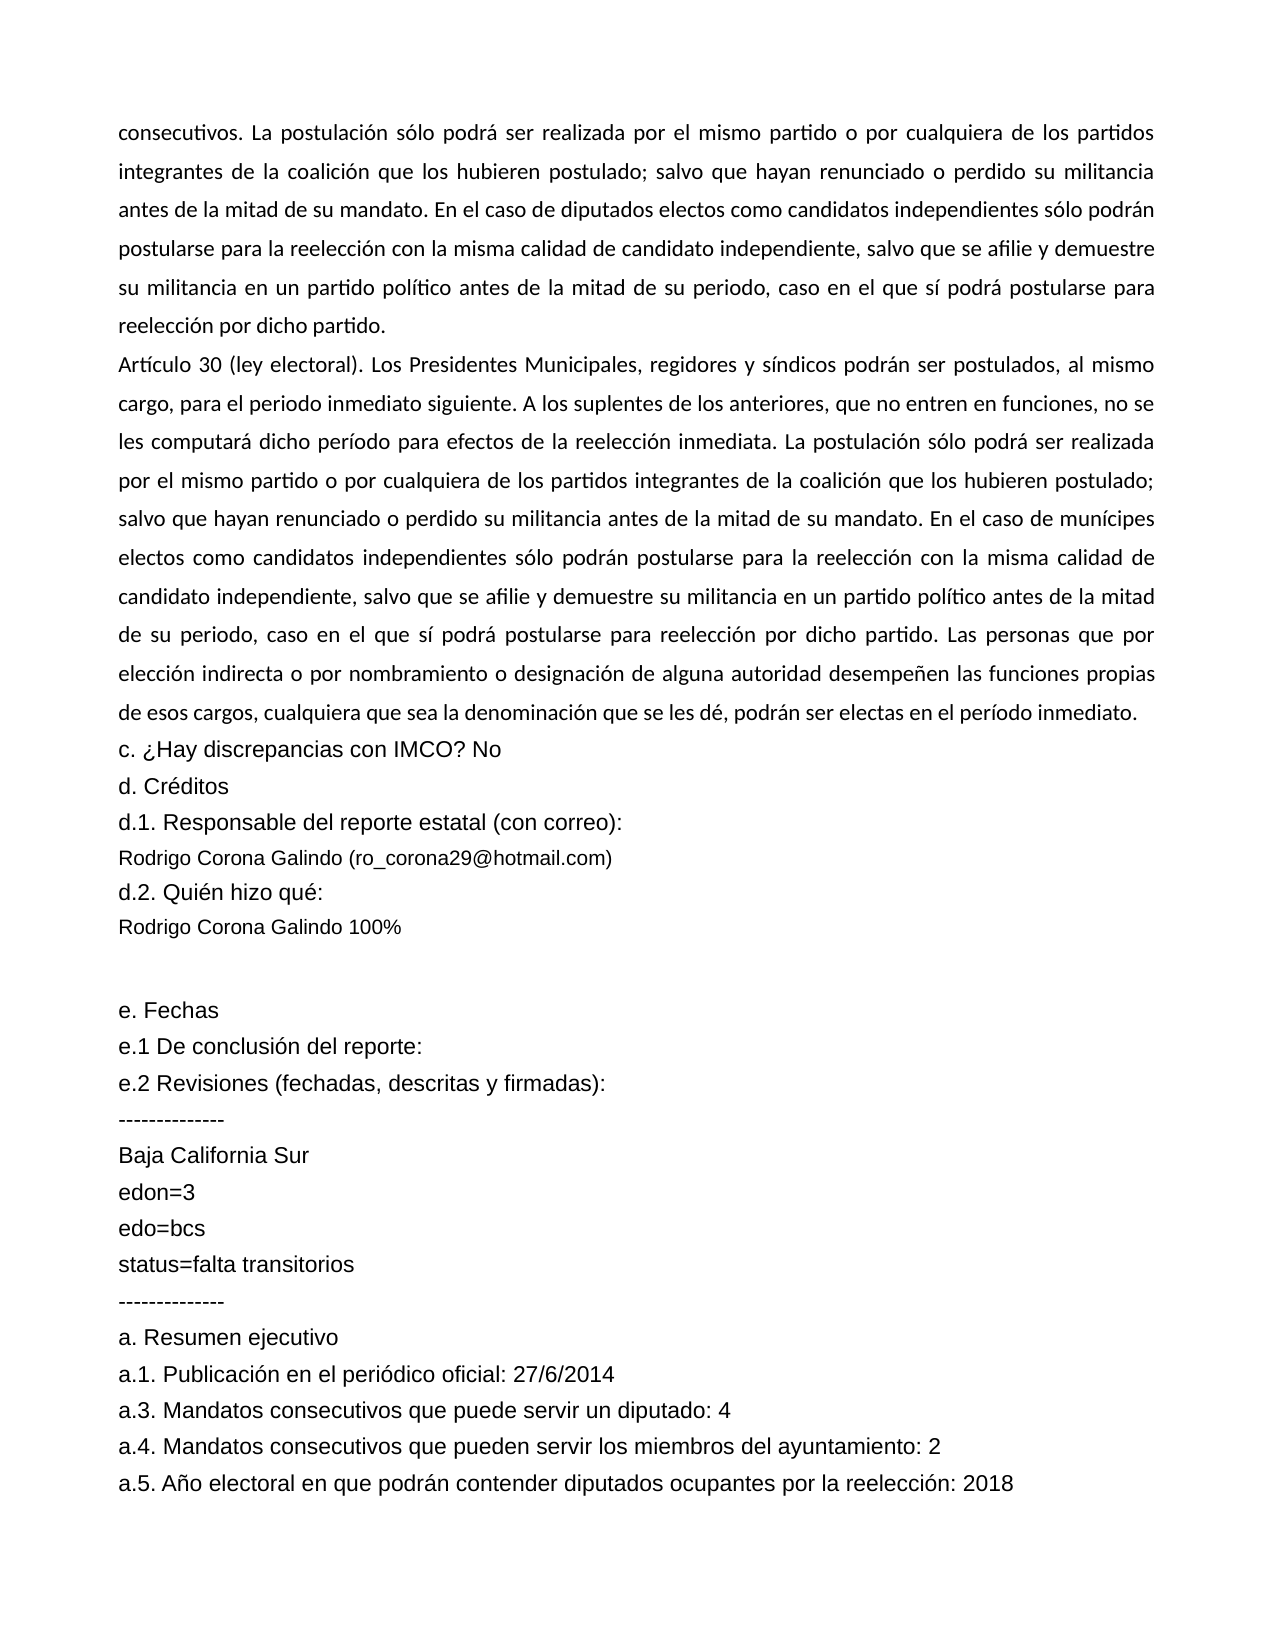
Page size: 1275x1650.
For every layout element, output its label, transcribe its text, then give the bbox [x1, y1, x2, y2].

text e. Fechas [118, 997, 1157, 1023]
text edo=bcs [118, 1215, 1157, 1241]
text e.1 De conclusión del reporte: [118, 1033, 1157, 1060]
text Rodrigo Corona Galindo (ro_corona29@hotmail.com) [118, 846, 1157, 869]
text edon=3 [118, 1179, 1157, 1205]
text status=falta transitorios [118, 1251, 1157, 1278]
text a. Resumen ejecutivo [118, 1324, 1157, 1351]
text -------------- [118, 1106, 1157, 1132]
text d. Créditos [118, 773, 1157, 799]
text d.1. Responsable del reporte estatal (con correo): [118, 809, 1157, 836]
text e.2 Revisiones (fechadas, descritas y firmadas): [118, 1070, 1157, 1096]
text Baja California Sur [118, 1142, 1157, 1169]
text a.1. Publicación en el periódico oficial: 27/6/2014 [118, 1361, 1157, 1387]
text -------------- [118, 1288, 1157, 1314]
text Artículo 30 (ley electoral). Los Presidentes Municipales, regidores y síndicos podrán ser postulados, al mismo cargo, para el periodo inmediato siguiente. A los suplentes de los anteriores, que no entren en funciones, no se les computará dicho período para efectos de la reelección inmediata. La postulación sólo podrá ser realizada por el mismo partido o por cualquiera de los partidos integrantes de la coalición que los hubieren postulado; salvo que hayan renunciado o perdido su militancia antes de la mitad de su mandato. En el caso de munícipes electos como candidatos independientes sólo podrán postularse para la reelección con la misma calidad de candidato independiente, salvo que se afilie y demuestre su militancia en un partido político antes de la mitad de su periodo, caso en el que sí podrá postularse para reelección por dicho partido. Las personas que por elección indirecta o por nombramiento o designación de alguna autoridad desempeñen las funciones propias de esos cargos, cualquiera que sea la denominación que se les dé, podrán ser electas en el período inmediato. [118, 350, 1157, 726]
text consecutivos. La postulación sólo podrá ser realizada por el mismo partido o por cualquiera de los partidos integrantes de la coalición que los hubieren postulado; salvo que hayan renunciado o perdido su militancia antes de la mitad de su mandato. En el caso de diputados electos como candidatos independientes sólo podrán postularse para la reelección con la misma calidad de candidato independiente, salvo que se afilie y demuestre su militancia en un partido político antes de la mitad de su periodo, caso en el que sí podrá postularse para reelección por dicho partido. [118, 118, 1157, 339]
text Rodrigo Corona Galindo 100% [118, 915, 1157, 939]
text a.3. Mandatos consecutivos que puede servir un diputado: 4 [118, 1397, 1157, 1423]
text d.2. Quién hizo qué: [118, 878, 1157, 905]
text a.4. Mandatos consecutivos que pueden servir los miembros del ayuntamiento: 2 [118, 1433, 1157, 1459]
text c. ¿Hay discrepancias con IMCO? No [118, 736, 1157, 763]
text a.5. Año electoral en que podrán contender diputados ocupantes por la reelección: 2018 [118, 1469, 1157, 1496]
